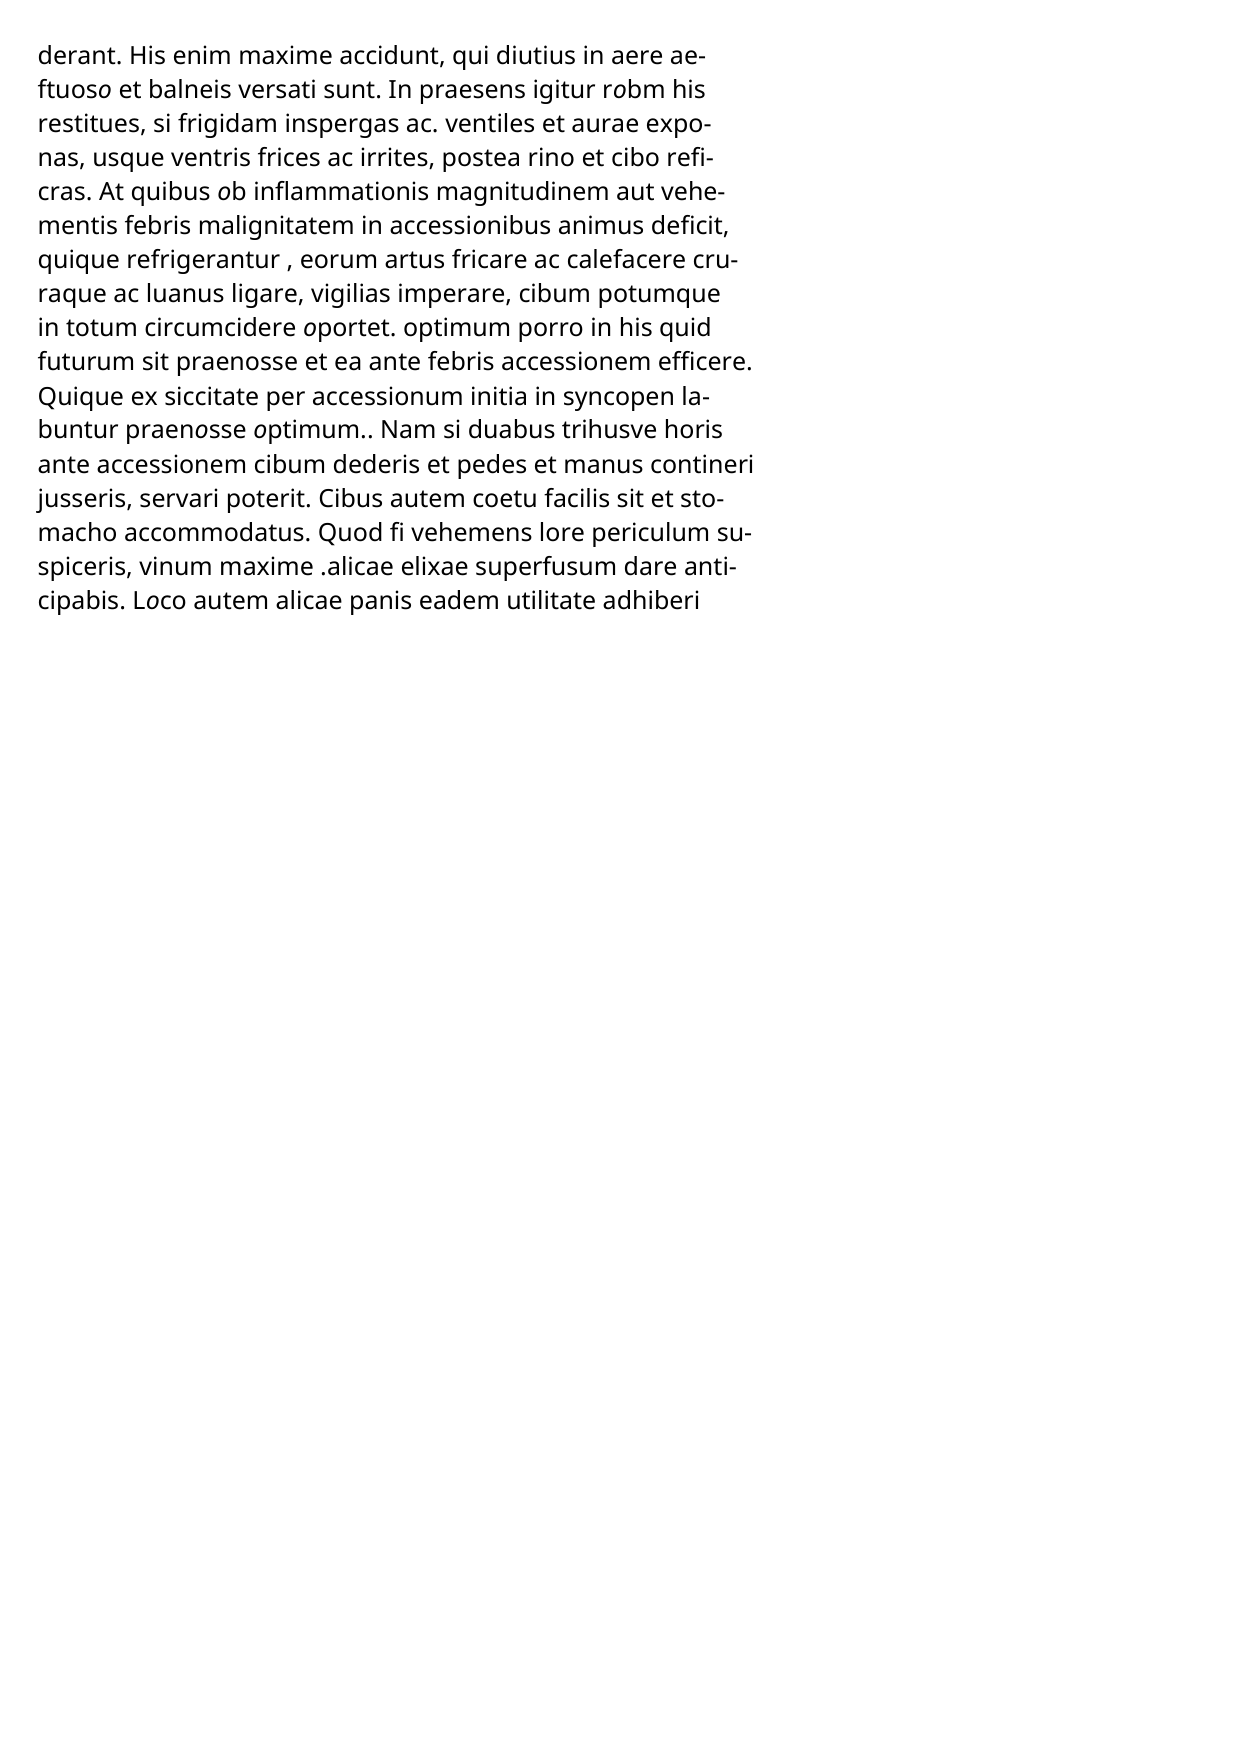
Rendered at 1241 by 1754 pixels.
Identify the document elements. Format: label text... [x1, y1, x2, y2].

text derant. His enim maxime accidunt, qui diutius in aere ae- ftuoso et balneis versati sunt. In praesens igitur robm his restitues, si frigidam inspergas ac. ventiles et aurae expo- nas, usque ventris frices ac irrites, postea rino et cibo refi- cras. At quibus ob inflammationis magnitudinem aut vehe- mentis febris malignitatem in accessionibus animus deficit, quique refrigerantur , eorum artus fricare ac calefacere cru- raque ac luanus ligare, vigilias imperare, cibum potumque in totum circumcidere oportet. optimum porro in his quid futurum sit praenosse et ea ante febris accessionem efficere. Quique ex siccitate per accessionum initia in syncopen la- buntur praenosse optimum.. Nam si duabus trihusve horis ante accessionem cibum dederis et pedes et manus contineri jusseris, servari poterit. Cibus autem coetu facilis sit et sto- macho accommodatus. Quod fi vehemens lore periculum su- spiceris, vinum maxime .alicae elixae superfusum dare anti- cipabis. Loco autem alicae panis eadem utilitate adhiberi [37, 37, 1203, 617]
